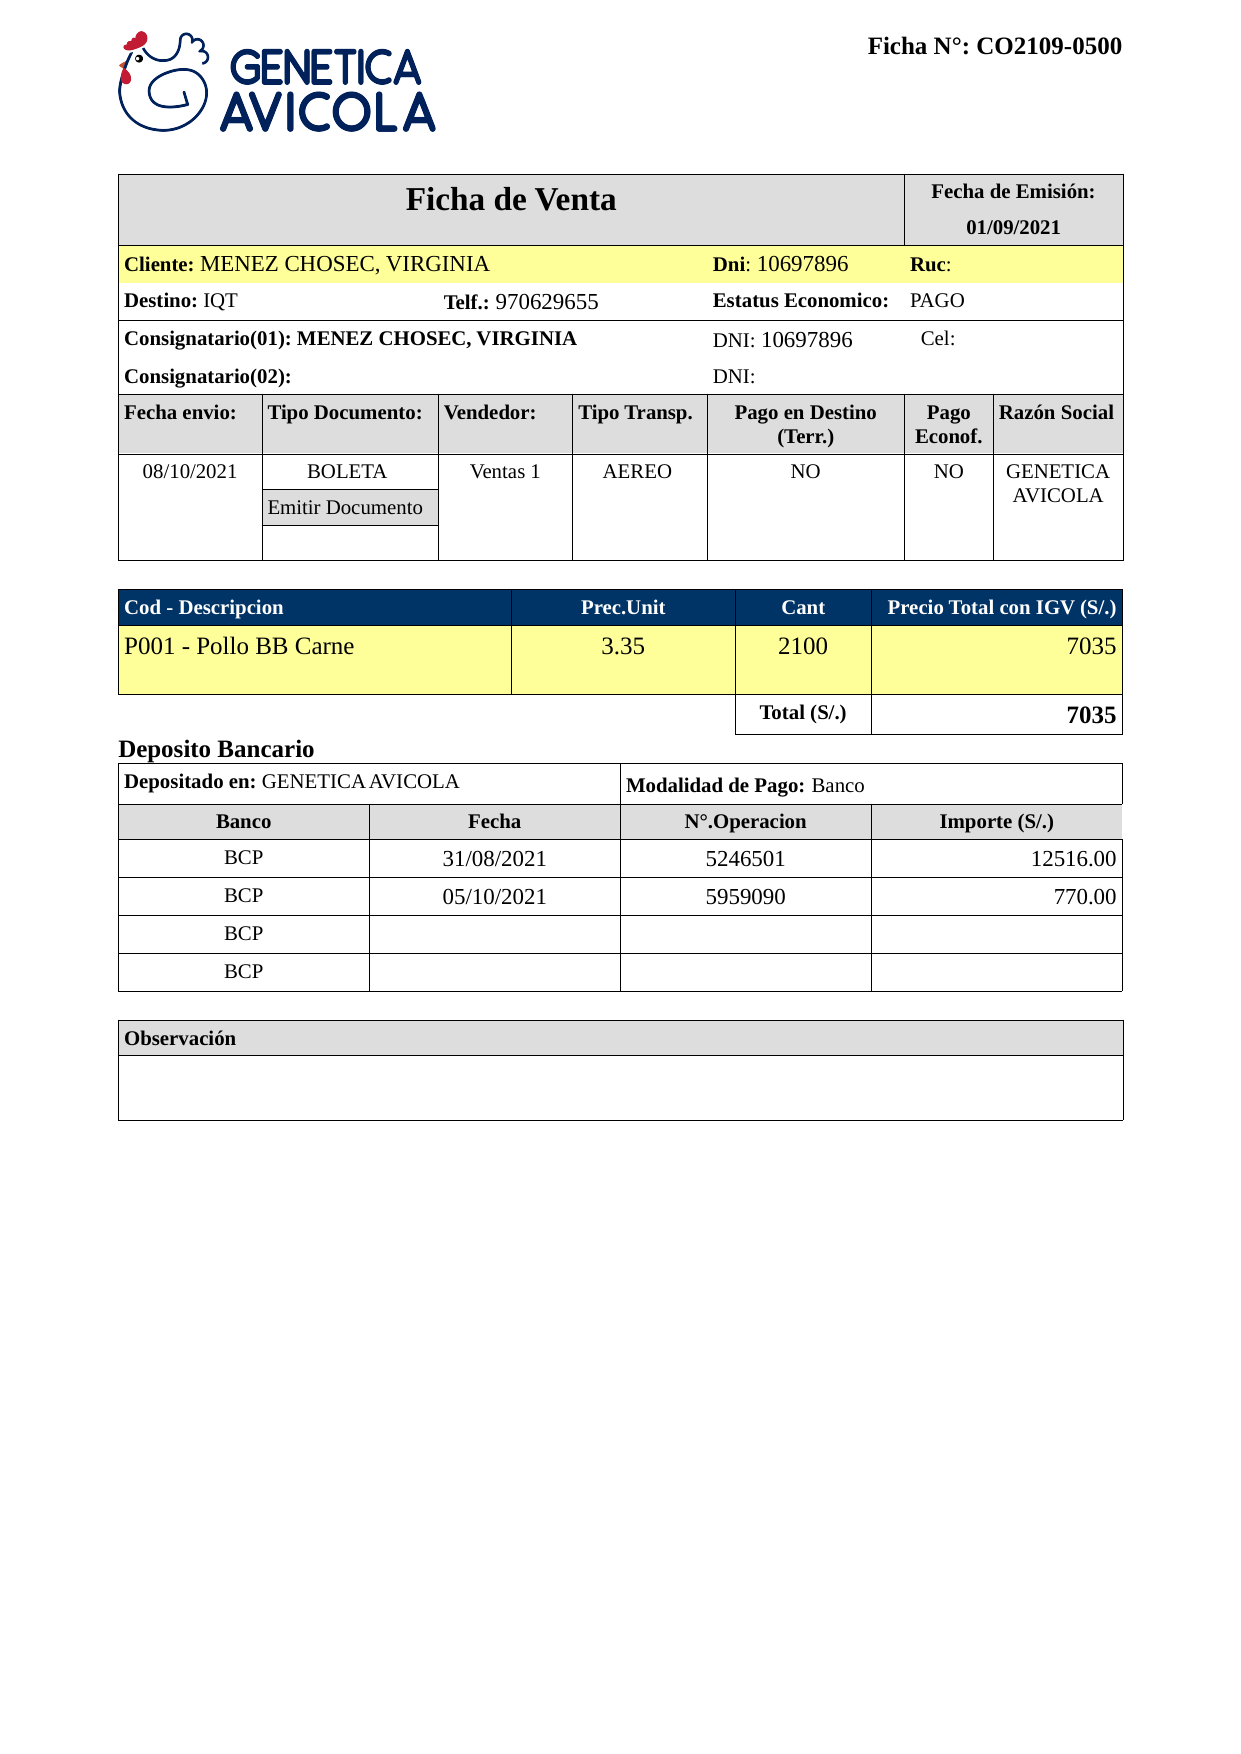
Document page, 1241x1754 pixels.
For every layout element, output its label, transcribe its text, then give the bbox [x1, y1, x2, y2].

table_cell DNI: 10697896 [707, 321, 915, 358]
table_cell P001 - Pollo BB Carne [119, 626, 511, 694]
table_cell Cliente: MENEZ CHOSEC, VIRGINIA [119, 246, 707, 283]
table_cell Fecha [370, 805, 620, 839]
table_header Depositado en: GENETICA AVICOLA [119, 764, 620, 803]
table_cell Vendedor: [439, 395, 572, 453]
table_cell [621, 916, 871, 953]
table_cell BCP [119, 840, 369, 877]
table_cell [370, 916, 620, 953]
table_cell Consignatario(01): MENEZ CHOSEC, VIRGINIA [119, 321, 707, 358]
table_cell 12516.00 [872, 840, 1122, 877]
table_header Fecha de Emisión: [905, 175, 1123, 209]
table_cell BCP [119, 954, 369, 991]
table_cell Tipo Documento: [263, 395, 438, 453]
table_cell Cel: [915, 321, 1123, 358]
table_cell [872, 954, 1122, 991]
table_cell 5246501 [621, 840, 871, 877]
table_cell 31/08/2021 [370, 840, 620, 877]
table_cell PAGO [904, 283, 1123, 320]
table_cell NO [708, 455, 904, 560]
table_cell Estatus Economico: [707, 283, 904, 320]
table_cell [263, 526, 438, 560]
table_cell AEREO [573, 455, 707, 560]
table_cell [872, 916, 1122, 953]
table_cell [511, 695, 735, 734]
table_cell Telf.: 970629655 [438, 283, 707, 320]
table_header Cant [736, 590, 871, 625]
table_header Modalidad de Pago: Banco [621, 764, 1122, 803]
table_cell 08/10/2021 [119, 455, 262, 560]
table_cell [370, 954, 620, 991]
table_cell Importe (S/.) [872, 805, 1122, 839]
table_cell BOLETA [263, 455, 438, 489]
table_cell [119, 1056, 1123, 1119]
table_cell Pago Econof. [905, 395, 993, 453]
table_header Ficha de Venta [119, 175, 904, 245]
text Deposito Bancario [118, 734, 1122, 763]
table_header Cod - Descripcion [119, 590, 511, 625]
table_cell 7035 [872, 626, 1122, 694]
table_cell Emitir Documento [263, 490, 438, 525]
table_cell Ventas 1 [439, 455, 572, 560]
table_cell N°.Operacion [621, 805, 871, 839]
table_cell Consignatario(02): [119, 358, 707, 394]
table_cell Tipo Transp. [573, 395, 707, 453]
table_cell 7035 [872, 695, 1122, 734]
table_cell 01/09/2021 [905, 209, 1123, 245]
table_cell Banco [119, 805, 369, 839]
table_cell 2100 [736, 626, 871, 694]
table_cell Total (S/.) [736, 695, 871, 734]
table_header Observación [119, 1021, 1123, 1055]
table_cell 05/10/2021 [370, 878, 620, 915]
table_cell [118, 695, 511, 734]
picture [118, 31, 436, 132]
table_cell Pago en Destino (Terr.) [708, 395, 904, 453]
table_cell BCP [119, 878, 369, 915]
table_header Prec.Unit [512, 590, 735, 625]
table_cell 770.00 [872, 878, 1122, 915]
table_cell GENETICA AVICOLA [994, 455, 1123, 560]
table_cell Dni: 10697896 [707, 246, 904, 283]
table_cell 3.35 [512, 626, 735, 694]
table_cell [621, 954, 871, 991]
table_cell NO [905, 455, 993, 560]
table_cell BCP [119, 916, 369, 953]
table_cell Razón Social [994, 395, 1123, 453]
table_cell Destino: IQT [119, 283, 438, 320]
table_cell 5959090 [621, 878, 871, 915]
table_header Precio Total con IGV (S/.) [872, 590, 1122, 625]
table_cell Ruc: [904, 246, 1123, 283]
table_cell DNI: [707, 358, 1123, 394]
table_cell Fecha envio: [119, 395, 262, 453]
